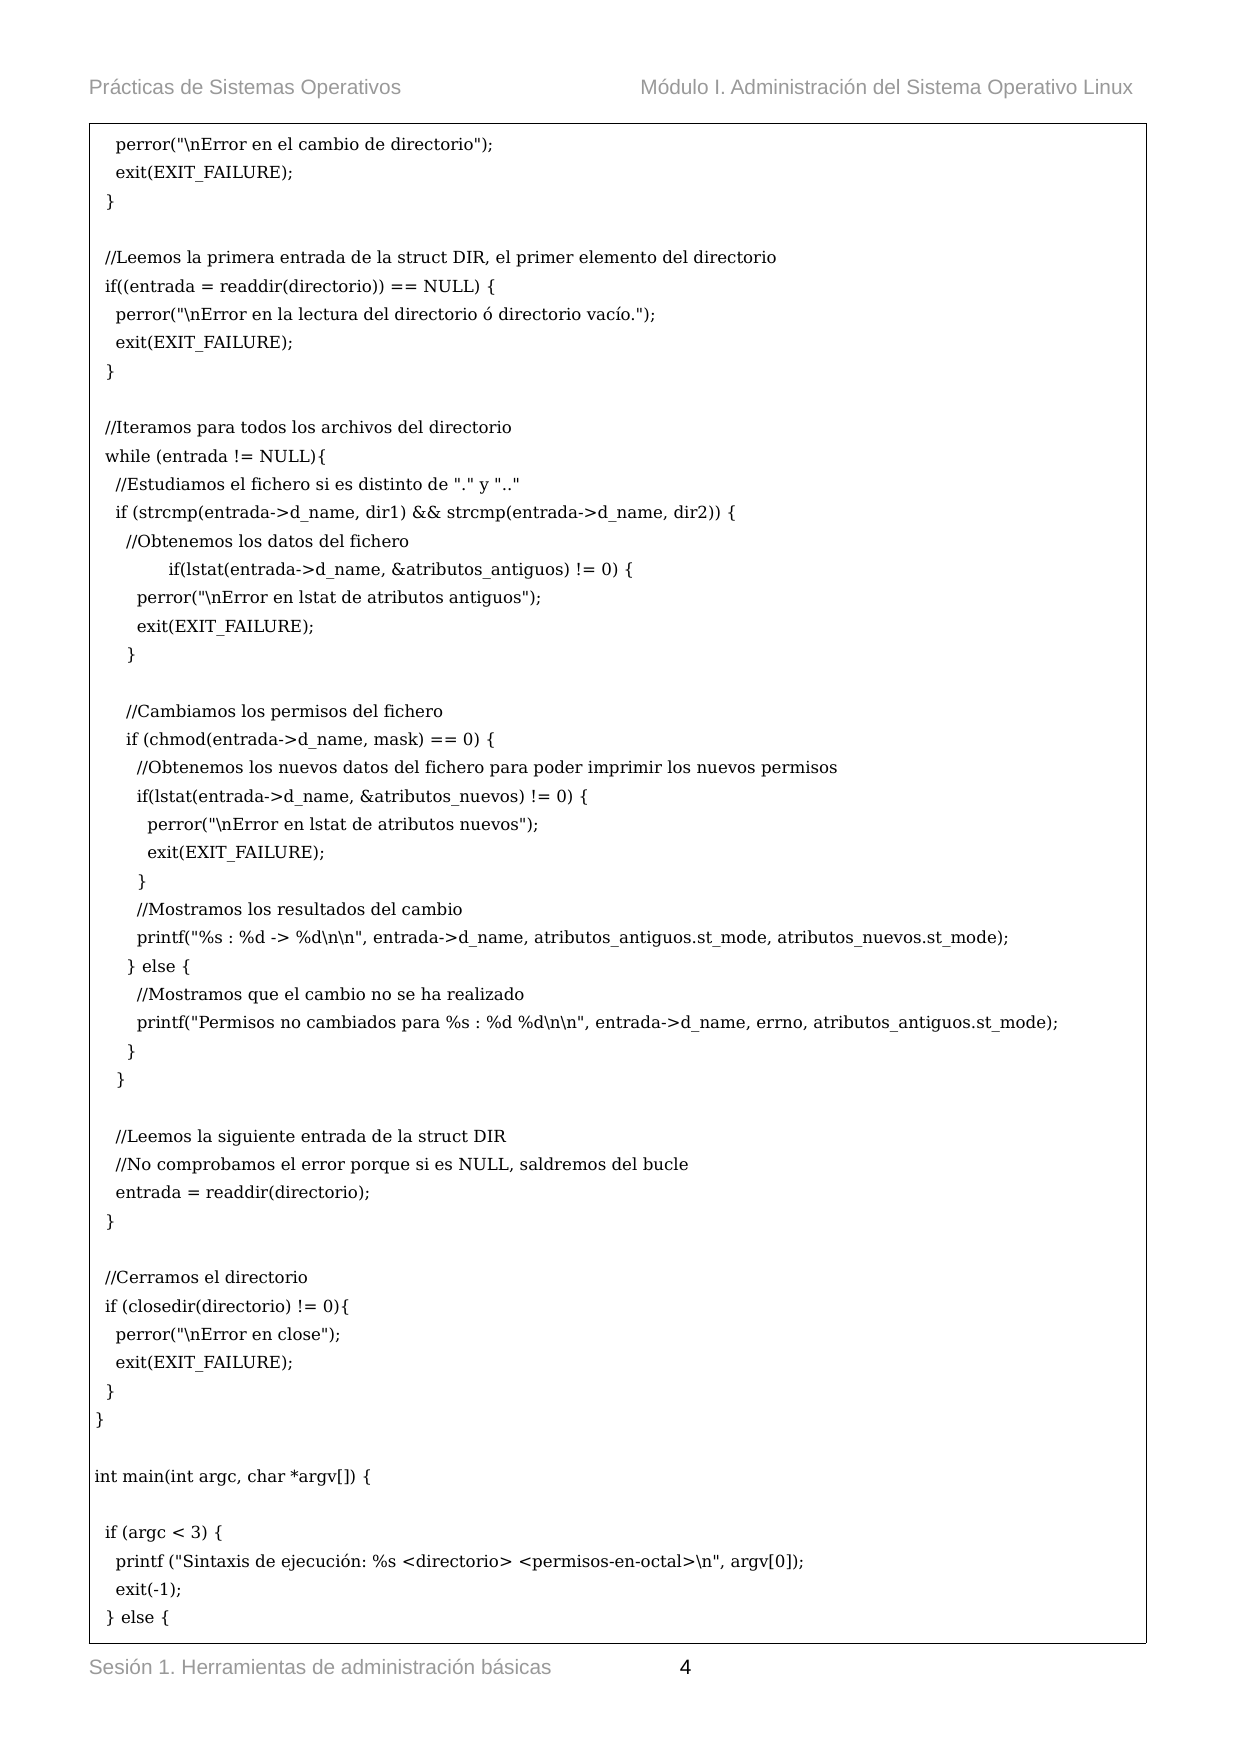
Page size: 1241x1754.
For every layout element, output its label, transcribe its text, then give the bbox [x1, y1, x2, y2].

table_header perror("\nError en el cambio de directorio"); exit(EXIT_FAILURE); } //Leemos la primera entrada de la struct DIR, el primer elemento del directorio if((entrada = readdir(directorio)) == NULL) { perror("\nError en la lectura del directorio ó directorio vacío."); exit(EXIT_FAILURE); } //Iteramos para todos los archivos del directorio while (entrada != NULL){ //Estudiamos el fichero si es distinto de "." y ".." if (strcmp(entrada->d_name, dir1) && strcmp(entrada->d_name, dir2)) { //Obtenemos los datos del fichero if(lstat(entrada->d_name, &atributos_antiguos) != 0) { perror("\nError en lstat de atributos antiguos"); exit(EXIT_FAILURE); } //Cambiamos los permisos del fichero if (chmod(entrada->d_name, mask) == 0) { //Obtenemos los nuevos datos del fichero para poder imprimir los nuevos permisos if(lstat(entrada->d_name, &atributos_nuevos) != 0) { perror("\nError en lstat de atributos nuevos"); exit(EXIT_FAILURE); } //Mostramos los resultados del cambio printf("%s : %d -> %d\n\n", entrada->d_name, atributos_antiguos.st_mode, atributos_nuevos.st_mode); } else { //Mostramos que el cambio no se ha realizado printf("Permisos no cambiados para %s : %d %d\n\n", entrada->d_name, errno, atributos_antiguos.st_mode); } } //Leemos la siguiente entrada de la struct DIR //No comprobamos el error porque si es NULL, saldremos del bucle entrada = readdir(directorio); } //Cerramos el directorio if (closedir(directorio) != 0){ perror("\nError en close"); exit(EXIT_FAILURE); } } int main(int argc, char *argv[]) { if (argc < 3) { printf ("Sintaxis de ejecución: %s <directorio> <permisos-en-octal>\n", argv[0]); exit(-1); } else { [90, 124, 1146, 1642]
